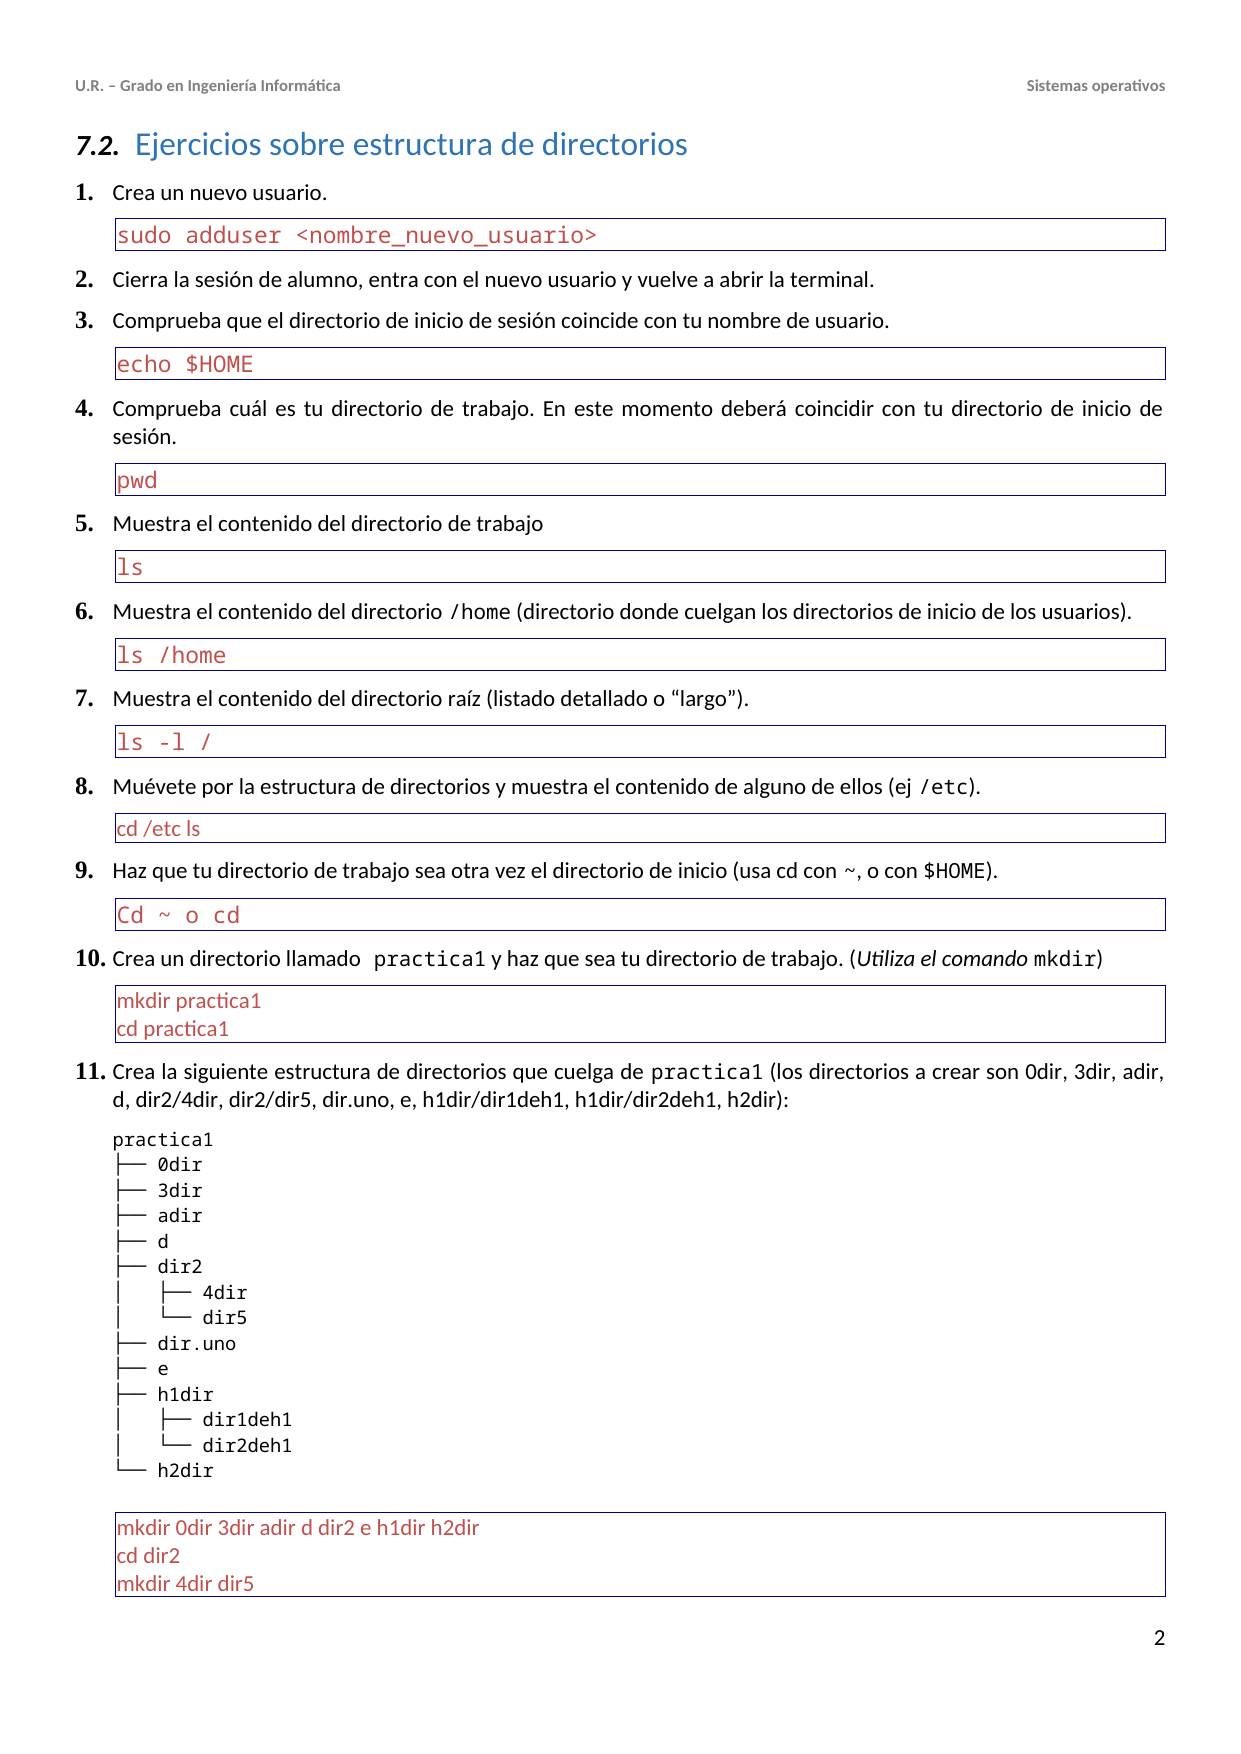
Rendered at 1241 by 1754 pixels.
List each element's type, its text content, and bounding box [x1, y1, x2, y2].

text ├── d [75, 1228, 1165, 1253]
text mkdir 4dir dir5 [116, 1568, 1165, 1596]
text pwd [116, 464, 1165, 495]
text ls [116, 551, 1165, 582]
list Muévete por la estructura de directorios y muestra el contenido de alguno de ellos (ej /etc). [75, 771, 1165, 800]
list Cierra la sesión de alumno, entra con el nuevo usuario y vuelve a abrir la terminal. [75, 264, 1165, 293]
text sudo adduser <nombre_nuevo_usuario> [116, 219, 1165, 250]
list Haz que tu directorio de trabajo sea otra vez el directorio de inicio (usa cd con ~, o con $HOME). [75, 856, 1165, 885]
text ├── dir.uno [75, 1330, 1165, 1356]
text ├── e [75, 1356, 1165, 1381]
text ├── 0dir [75, 1151, 1165, 1177]
text cd dir2 [116, 1540, 1165, 1568]
text cd practica1 [116, 1013, 1165, 1042]
text ├── adir [75, 1202, 1165, 1228]
text mkdir practica1 [116, 986, 1165, 1013]
text │ └── dir2deh1 [75, 1432, 1165, 1458]
text ls /home [116, 639, 1165, 670]
text mkdir 0dir 3dir adir d dir2 e h1dir h2dir [116, 1513, 1165, 1540]
text practica1 [75, 1126, 1165, 1151]
list Crea la siguiente estructura de directorios que cuelga de practica1 (los directorios a crear son 0dir, 3dir, adir, d, dir2/4dir, dir2/dir5, dir.uno, e, h1dir/dir1deh1, h1dir/dir2deh1, h2dir): [75, 1056, 1165, 1113]
list Muestra el contenido del directorio de trabajo [75, 508, 1165, 537]
list Comprueba que el directorio de inicio de sesión coincide con tu nombre de usuario. [75, 306, 1165, 334]
text │ ├── dir1deh1 [75, 1407, 1165, 1432]
list Comprueba cuál es tu directorio de trabajo. En este momento deberá coincidir con tu directorio de inicio de sesión. [75, 393, 1165, 450]
text │ ├── 4dir [75, 1279, 1165, 1304]
text Cd ~ o cd [116, 899, 1165, 930]
text ├── 3dir [75, 1177, 1165, 1202]
text ├── dir2 [75, 1253, 1165, 1279]
list Crea un nuevo usuario. [75, 177, 1165, 206]
text │ └── dir5 [75, 1304, 1165, 1330]
text echo $HOME [116, 348, 1165, 379]
list Muestra el contenido del directorio raíz (listado detallado o “largo”). [75, 683, 1165, 713]
text ls -l / [116, 726, 1165, 757]
text ├── h1dir [75, 1381, 1165, 1407]
text cd /etc ls [116, 814, 1165, 842]
subtitle Ejercicios sobre estructura de directorios [75, 123, 1165, 164]
text └── h2dir [75, 1458, 1165, 1483]
list Muestra el contenido del directorio /home (directorio donde cuelgan los directorios de inicio de los usuarios). [75, 596, 1165, 625]
list Crea un directorio llamado practica1 y haz que sea tu directorio de trabajo. (Utiliza el comando mkdir) [75, 943, 1165, 973]
